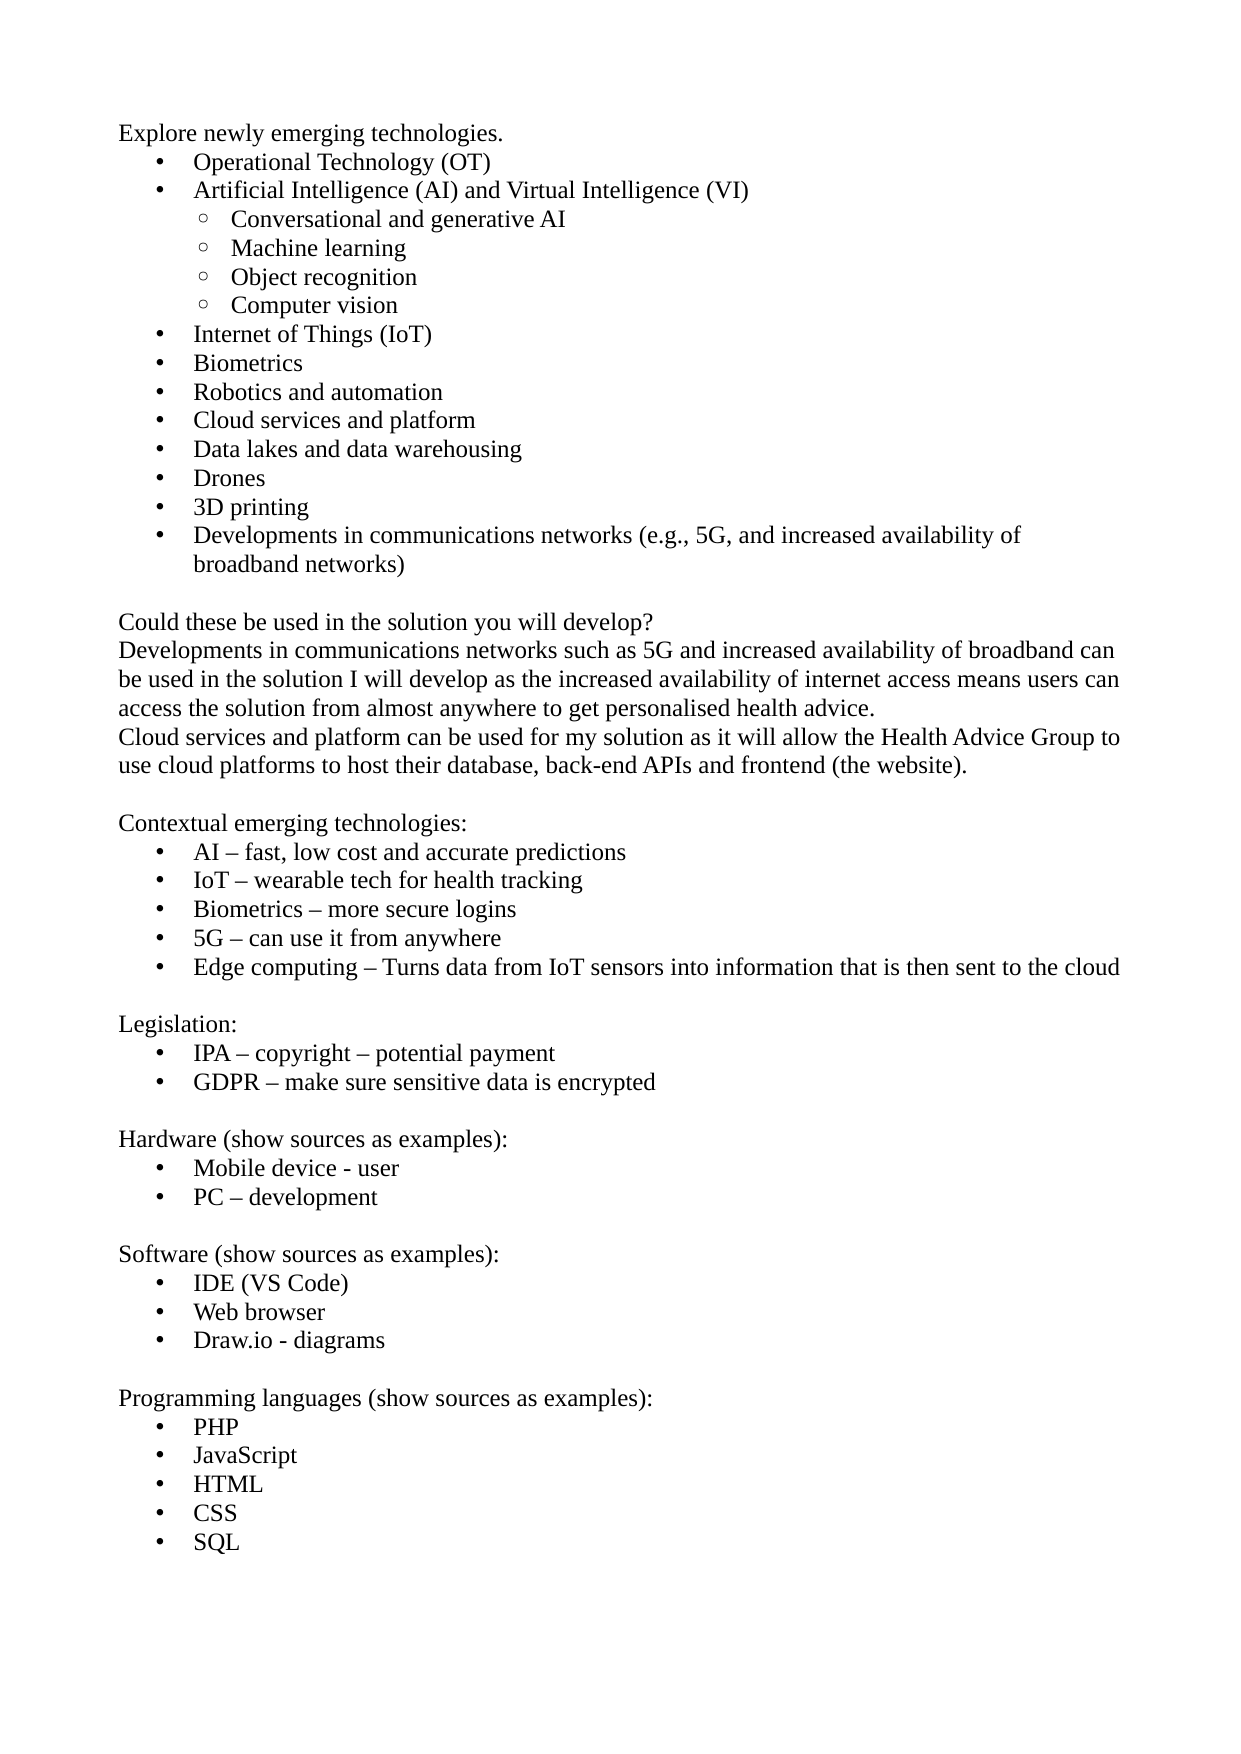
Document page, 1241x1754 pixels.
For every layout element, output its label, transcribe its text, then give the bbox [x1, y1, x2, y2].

list Web browser [156, 1297, 1122, 1326]
list Object recognition [193, 262, 1122, 291]
list Mobile device - user [156, 1153, 1122, 1182]
list Operational Technology (OT) [156, 147, 1122, 176]
list GDPR – make sure sensitive data is encrypted [156, 1067, 1122, 1096]
list Developments in communications networks (e.g., 5G, and increased availability of broadband networks) [156, 521, 1122, 578]
list Data lakes and data warehousing [156, 434, 1122, 463]
list IPA – copyright – potential payment [156, 1038, 1122, 1067]
list Biometrics [156, 348, 1122, 377]
text Explore newly emerging technologies. [118, 118, 1122, 147]
list PC – development [156, 1182, 1122, 1211]
list Artificial Intelligence (AI) and Virtual Intelligence (VI) [156, 176, 1122, 204]
list Cloud services and platform [156, 406, 1122, 434]
list Biometrics – more secure logins [156, 894, 1122, 923]
text Hardware (show sources as examples): [118, 1124, 1122, 1153]
list CSS [156, 1498, 1122, 1527]
list Edge computing – Turns data from IoT sensors into information that is then sent to the cloud [156, 952, 1122, 981]
list SQL [156, 1527, 1122, 1556]
list PHP [156, 1412, 1122, 1441]
list Computer vision [193, 291, 1122, 319]
list Robotics and automation [156, 377, 1122, 406]
list IDE (VS Code) [156, 1268, 1122, 1297]
text Programming languages (show sources as examples): [118, 1383, 1122, 1412]
list 3D printing [156, 492, 1122, 521]
list JavaScript [156, 1441, 1122, 1469]
text Contextual emerging technologies: [118, 808, 1122, 837]
text Legislation: [118, 1009, 1122, 1038]
list Draw.io - diagrams [156, 1326, 1122, 1354]
text Cloud services and platform can be used for my solution as it will allow the Health Advice Group to use cloud platforms to host their database, back-end APIs and frontend (the website). [118, 722, 1122, 779]
list Machine learning [193, 233, 1122, 262]
list IoT – wearable tech for health tracking [156, 866, 1122, 894]
list AI – fast, low cost and accurate predictions [156, 837, 1122, 866]
text Software (show sources as examples): [118, 1239, 1122, 1268]
list 5G – can use it from anywhere [156, 923, 1122, 952]
list Drones [156, 463, 1122, 492]
text Could these be used in the solution you will develop? [118, 607, 1122, 636]
text Developments in communications networks such as 5G and increased availability of broadband can be used in the solution I will develop as the increased availability of internet access means users can access the solution from almost anywhere to get personalised health advice. [118, 636, 1122, 722]
list Conversational and generative AI [193, 204, 1122, 233]
list HTML [156, 1469, 1122, 1498]
list Internet of Things (IoT) [156, 319, 1122, 348]
